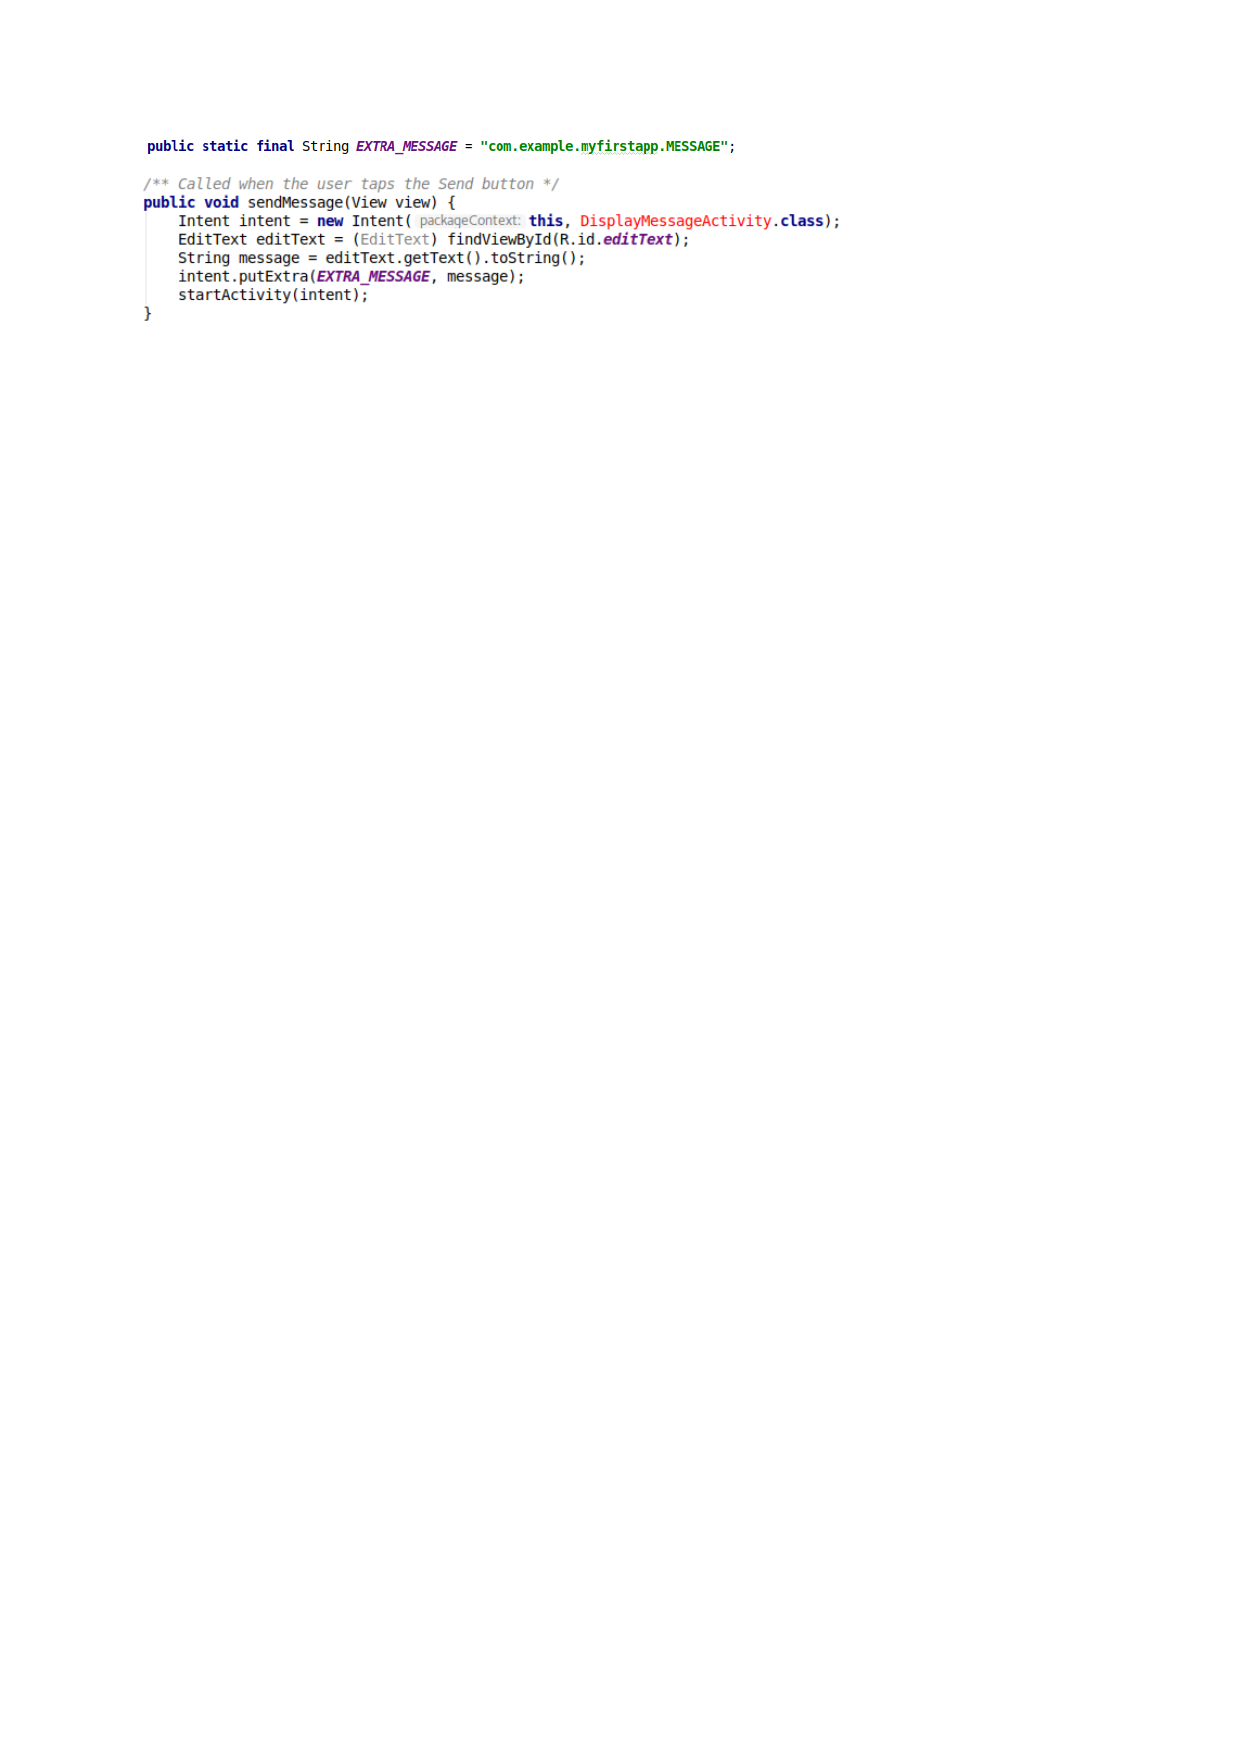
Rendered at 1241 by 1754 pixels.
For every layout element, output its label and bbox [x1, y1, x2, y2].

picture [140, 174, 842, 324]
picture [146, 137, 735, 157]
